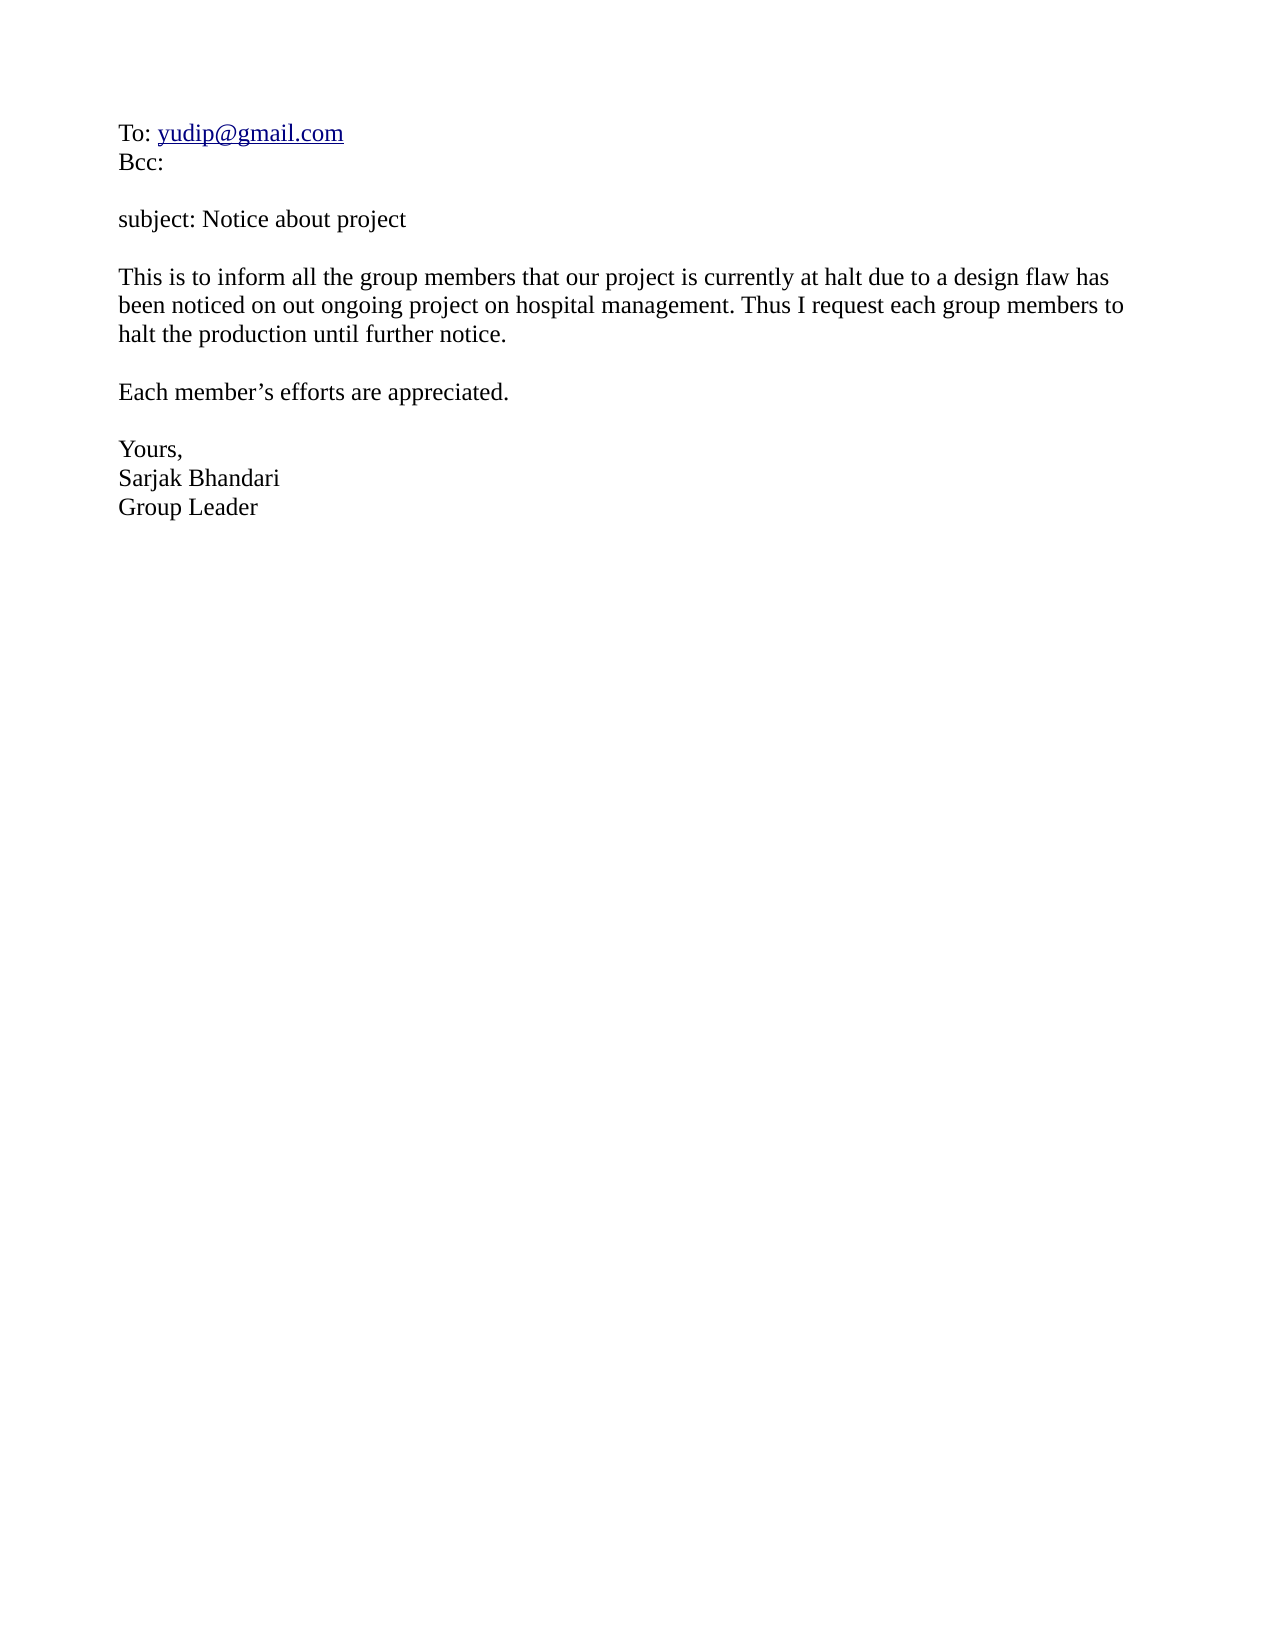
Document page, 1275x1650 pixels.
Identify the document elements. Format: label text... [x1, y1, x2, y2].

text Each member’s efforts are appreciated. [118, 377, 1157, 406]
text This is to inform all the group members that our project is currently at halt due to a design flaw has been noticed on out ongoing project on hospital management. Thus I request each group members to halt the production until further notice. [118, 262, 1157, 348]
text Group Leader [118, 492, 1157, 521]
text Yours, [118, 434, 1157, 463]
text Sarjak Bhandari [118, 463, 1157, 492]
text subject: Notice about project [118, 204, 1157, 233]
text To: yudip@gmail.com [118, 118, 1157, 147]
text Bcc: [118, 147, 1157, 176]
